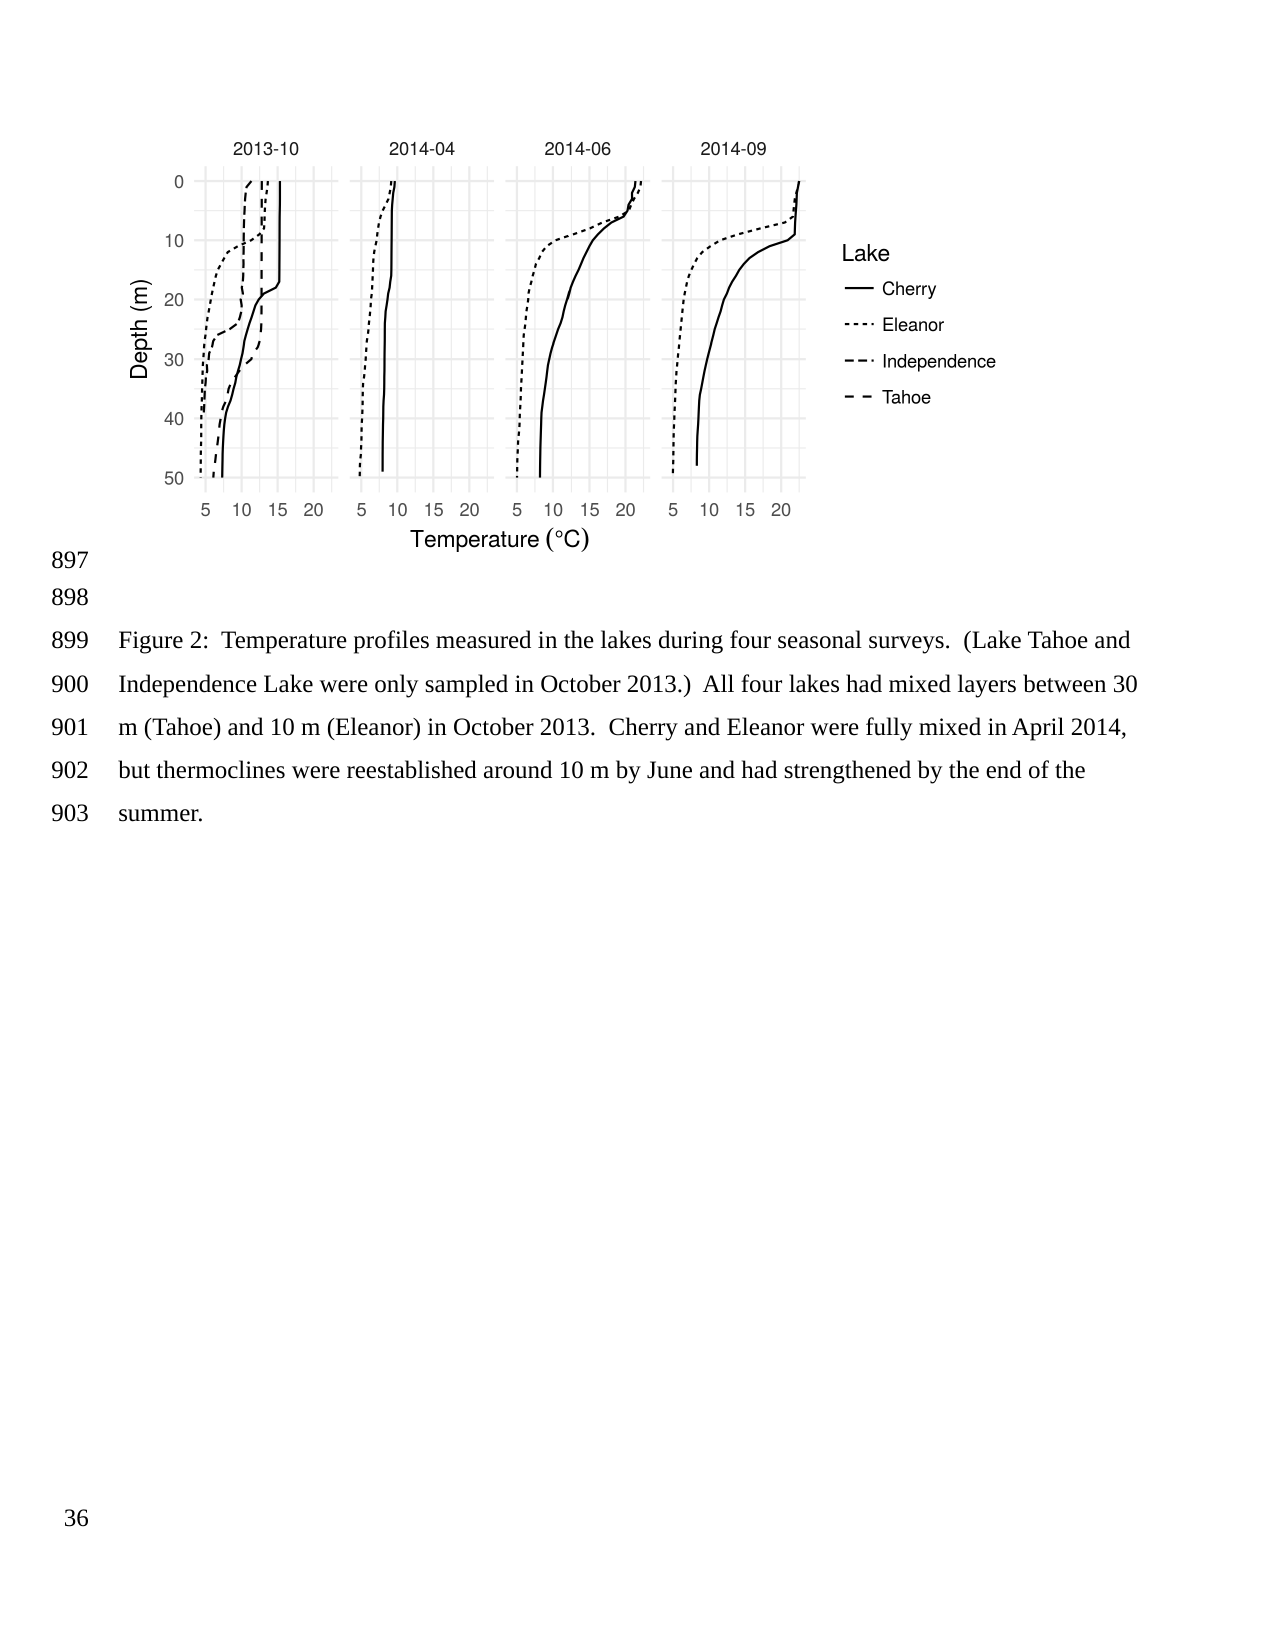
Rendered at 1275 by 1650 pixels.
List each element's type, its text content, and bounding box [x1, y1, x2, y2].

picture [118, 118, 1019, 569]
text Figure 2: Temperature profiles measured in the lakes during four seasonal surveys. (Lake Tahoe and Independence Lake were only sampled in October 2013.) All four lakes had mixed layers between 30 m (Tahoe) and 10 m (Eleanor) in October 2013. Cherry and Eleanor were fully mixed in April 2014, but thermoclines were reestablished around 10 m by June and had strengthened by the end of the summer. [118, 626, 1157, 827]
